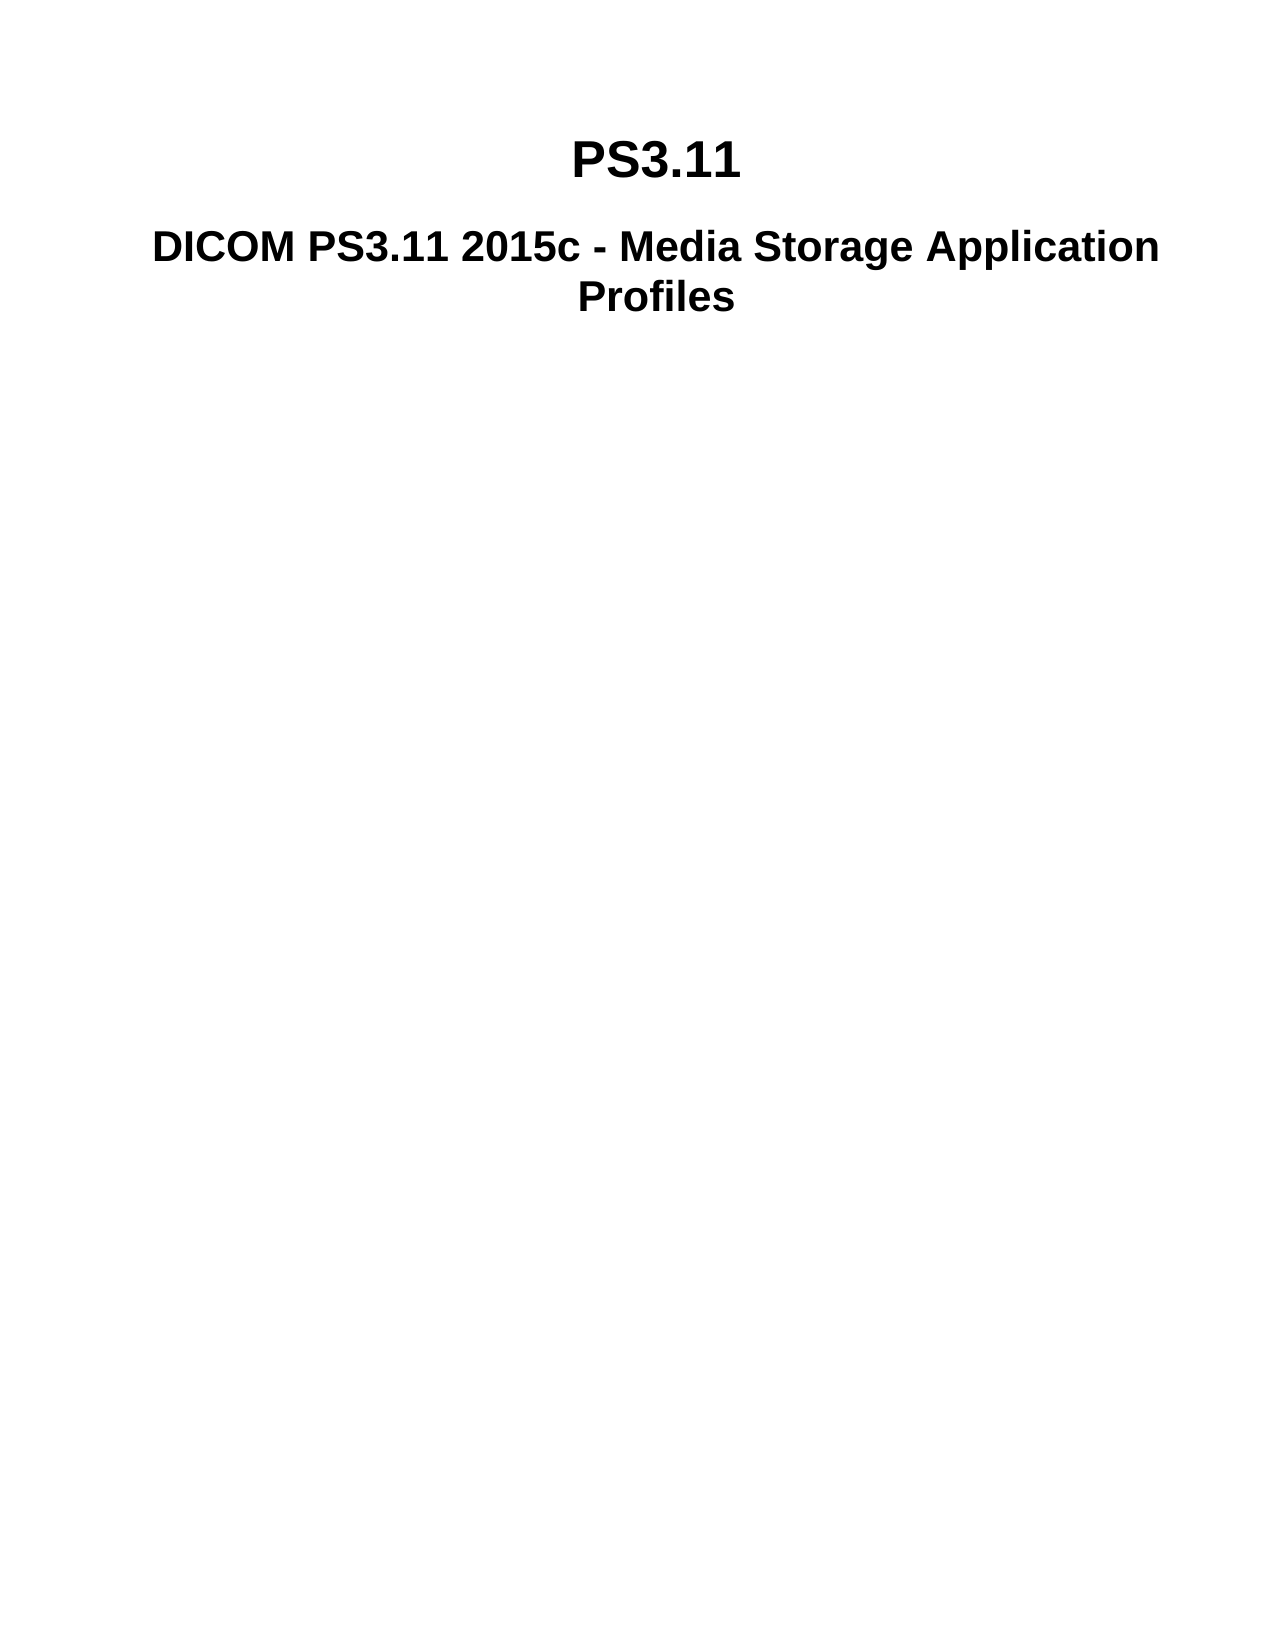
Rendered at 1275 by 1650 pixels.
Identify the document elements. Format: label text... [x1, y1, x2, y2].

text DICOM PS3.11 2015c - Media Storage Application Profiles [112, 221, 1200, 320]
text PS3.11 [112, 129, 1200, 188]
